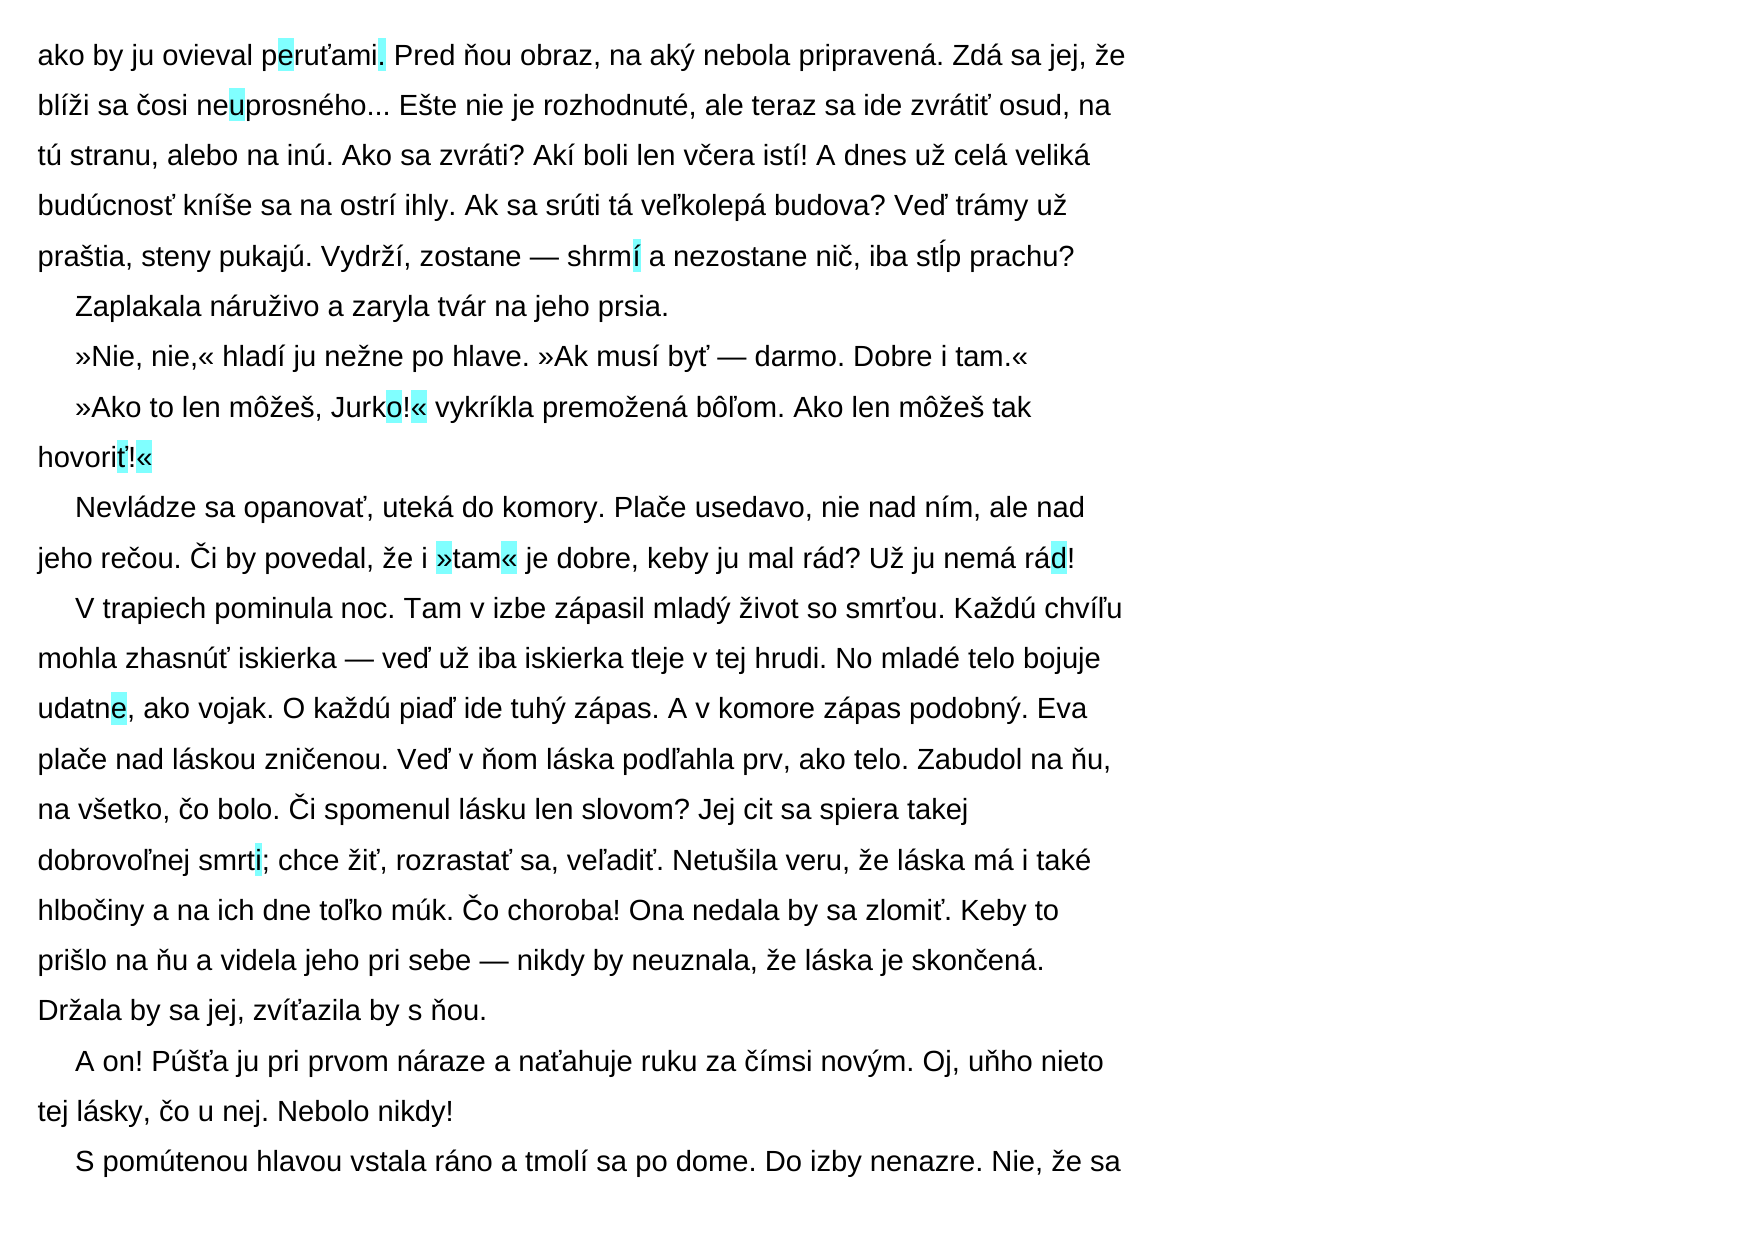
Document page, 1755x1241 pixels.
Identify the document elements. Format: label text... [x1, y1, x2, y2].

text V trapiech pominula noc. Tam v izbe zápasil mladý život so smrťou. Každú chvíľu mohla zhasnúť iskierka — veď už iba iskierka tleje v tej hrudi. No mladé telo bojuje udatne, ako vojak. O každú piaď ide tuhý zápas. A v komore zápas podobný. Eva plače nad láskou zničenou. Veď v ňom láska podľahla prv, ako telo. Zabudol na ňu, na všetko, čo bolo. Či spomenul lásku len slovom? Jej cit sa spiera takej dobrovoľnej smrti; chce žiť, rozrastať sa, veľadiť. Netušila veru, že láska má i také hlbočiny a na ich dne toľko múk. Čo choroba! Ona nedala by sa zlomiť. Keby to prišlo na ňu a videla jeho pri sebe — nikdy by neuznala, že láska je skončená. Držala by sa jej, zvíťazila by s ňou. [37, 591, 1130, 1027]
text »Nie, nie,« hladí ju nežne po hlave. »Ak musí byť — darmo. Dobre i tam.« [37, 339, 1130, 373]
text S pomútenou hlavou vstala ráno a tmolí sa po dome. Do izby nenazre. Nie, že sa [37, 1144, 1130, 1178]
text A on! Púšťa ju pri prvom náraze a naťahuje ruku za čímsi novým. Oj, uňho nieto tej lásky, čo u nej. Nebolo nikdy! [37, 1044, 1130, 1128]
text ako by ju ovieval peruťami. Pred ňou obraz, na aký nebola pripravená. Zdá sa jej, že blíži sa čosi neuprosného... Ešte nie je rozhodnuté, ale teraz sa ide zvrátiť osud, na tú stranu, alebo na inú. Ako sa zvráti? Akí boli len včera istí! A dnes už celá veliká budúcnosť kníše sa na ostrí ihly. Ak sa srúti tá veľkolepá budova? Veď trámy už praštia, steny pukajú. Vydrží, zostane — shrmí a nezostane nič, iba stĺp prachu? [37, 37, 1130, 272]
text »Ako to len môžeš, Jurko!« vykríkla premožená bôľom. Ako len môžeš tak hovoriť!« [37, 390, 1130, 473]
text Zaplakala náruživo a zaryla tvár na jeho prsia. [37, 289, 1130, 323]
text Nevládze sa opanovať, uteká do komory. Plače usedavo, nie nad ním, ale nad jeho rečou. Či by povedal, že i »tam« je dobre, keby ju mal rád? Už ju nemá rád! [37, 490, 1130, 574]
